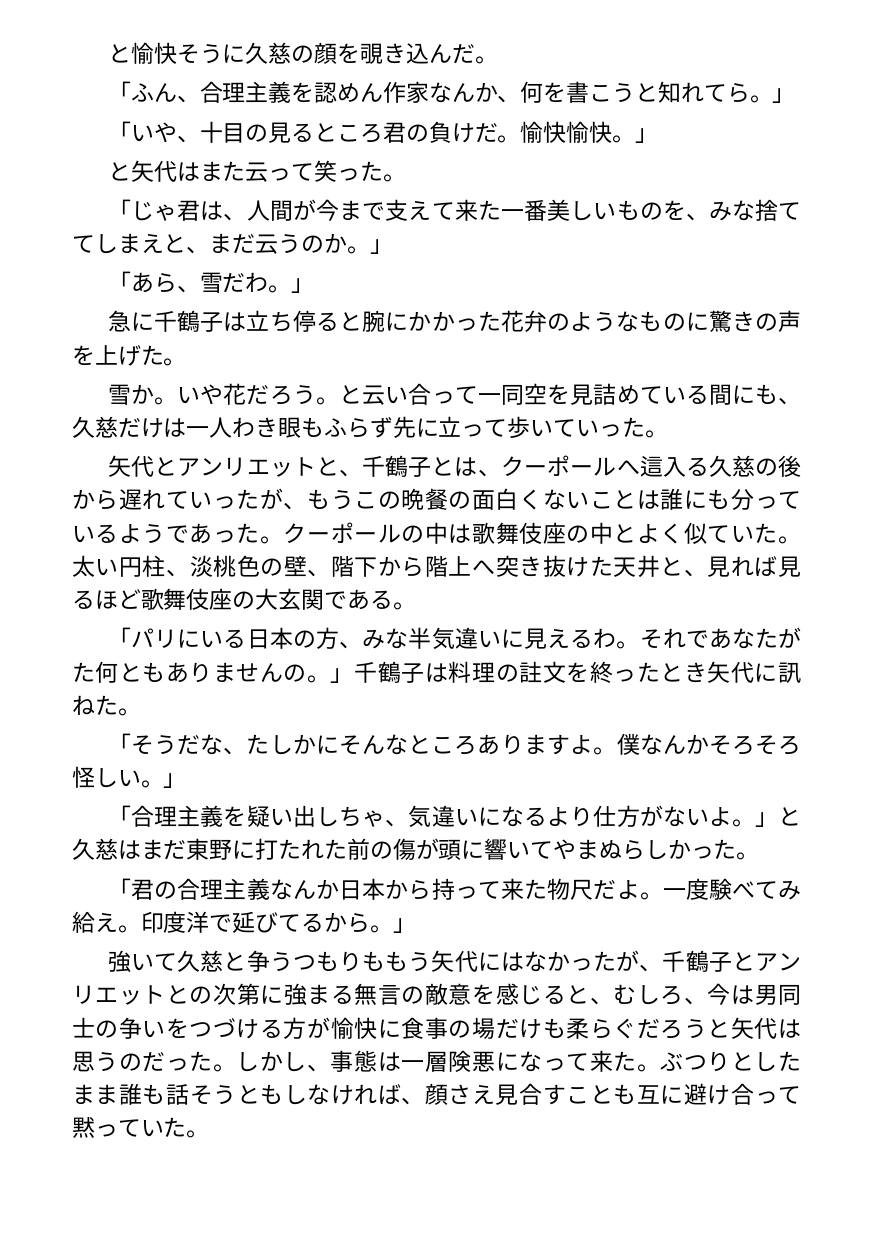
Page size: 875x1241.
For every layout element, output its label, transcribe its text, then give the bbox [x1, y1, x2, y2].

text 強いて久慈と争うつもりももう矢代にはなかったが、千鶴子とアンリエットとの次第に強まる無言の敵意を感じると、むしろ、今は男同士の争いをつづける方が愉快に食事の場だけも柔らぐだろうと矢代は思うのだった。しかし、事態は一層険悪になって来た。ぶつりとしたまま誰も話そうともしなければ、顔さえ見合すことも互に避け合って黙っていた。 [72, 944, 802, 1143]
text 「合理主義を疑い出しちゃ、気違いになるより仕方がないよ。」と久慈はまだ東野に打たれた前の傷が頭に響いてやまぬらしかった。 [72, 799, 802, 866]
text 「パリにいる日本の方、みな半気違いに見えるわ。それであなたがた何ともありませんの。」千鶴子は料理の註文を終ったとき矢代に訊ねた。 [72, 621, 802, 721]
text 「君の合理主義なんか日本から持って来た物尺だよ。一度験べてみ給え。印度洋で延びてるから。」 [72, 872, 802, 938]
text 「そうだな、たしかにそんなところありますよ。僕なんかそろそろ怪しい。」 [72, 727, 802, 793]
text 矢代とアンリエットと、千鶴子とは、クーポールへ這入る久慈の後から遅れていったが、もうこの晩餐の面白くないことは誰にも分っているようであった。クーポールの中は歌舞伎座の中とよく似ていた。太い円柱、淡桃色の壁、階下から階上へ突き抜けた天井と、見れば見るほど歌舞伎座の大玄関である。 [72, 449, 802, 615]
text 「いや、十目の見るところ君の負けだ。愉快愉快。」 [72, 114, 802, 148]
text と愉快そうに久慈の顔を覗き込んだ。 [72, 36, 802, 69]
text 「じゃ君は、人間が今まで支えて来た一番美しいものを、みな捨ててしまえと、まだ云うのか。」 [72, 193, 802, 259]
text 「ふん、合理主義を認めん作家なんか、何を書こうと知れてら。」 [72, 75, 802, 108]
text と矢代はまた云って笑った。 [72, 153, 802, 187]
text 雪か。いや花だろう。と云い合って一同空を見詰めている間にも、久慈だけは一人わき眼もふらず先に立って歩いていった。 [72, 377, 802, 443]
text 急に千鶴子は立ち停ると腕にかかった花弁のようなものに驚きの声を上げた。 [72, 304, 802, 371]
text 「あら、雪だわ。」 [72, 265, 802, 298]
